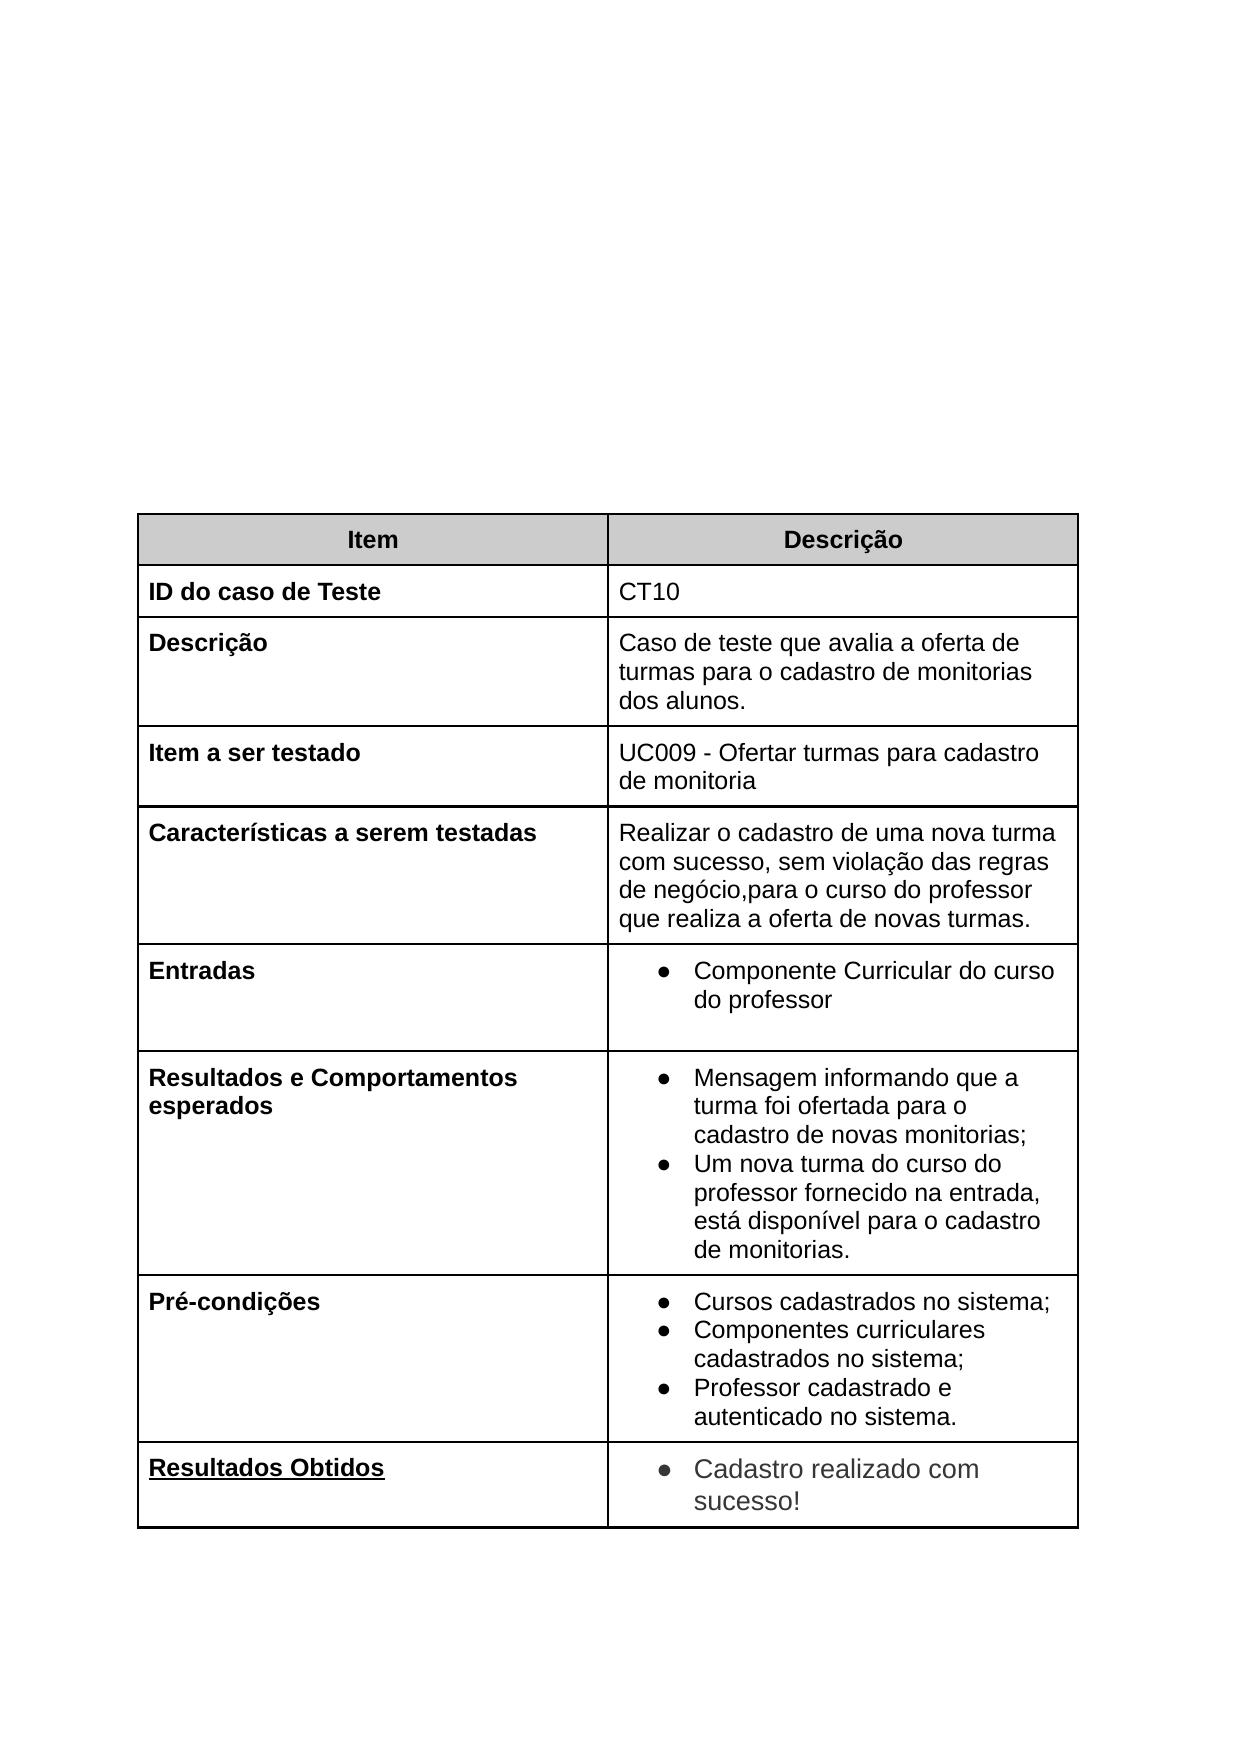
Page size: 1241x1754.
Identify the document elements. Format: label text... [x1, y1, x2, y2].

table_cell Cadastro realizado com sucesso! [609, 1443, 1077, 1526]
table_cell ID do caso de Teste [139, 566, 607, 616]
table_header Descrição [609, 515, 1077, 564]
table_cell Cursos cadastrados no sistema; Componentes curriculares cadastrados no sistema; Professor cadastrado e autenticado no sistema. [609, 1276, 1077, 1441]
table_cell Descrição [139, 618, 607, 725]
table_cell Mensagem informando que a turma foi ofertada para o cadastro de novas monitorias; Um nova turma do curso do professor fornecido na entrada, está disponível para o cadastro de monitorias. [609, 1052, 1077, 1274]
table_cell CT10 [609, 566, 1077, 616]
table_cell Item a ser testado [139, 727, 607, 805]
table_cell UC009 - Ofertar turmas para cadastro de monitoria [609, 727, 1077, 805]
table_cell Entradas [139, 945, 607, 1050]
table_cell Resultados e Comportamentos esperados [139, 1052, 607, 1274]
table_cell Componente Curricular do curso do professor [609, 945, 1077, 1050]
table_cell Pré-condições [139, 1276, 607, 1441]
table_cell Características a serem testadas [139, 808, 607, 943]
table_cell Resultados Obtidos [139, 1443, 607, 1526]
table_cell Caso de teste que avalia a oferta de turmas para o cadastro de monitorias dos alunos. [609, 618, 1077, 725]
table_cell Realizar o cadastro de uma nova turma com sucesso, sem violação das regras de negócio,para o curso do professor que realiza a oferta de novas turmas. [609, 808, 1077, 943]
table_header Item [139, 515, 607, 564]
